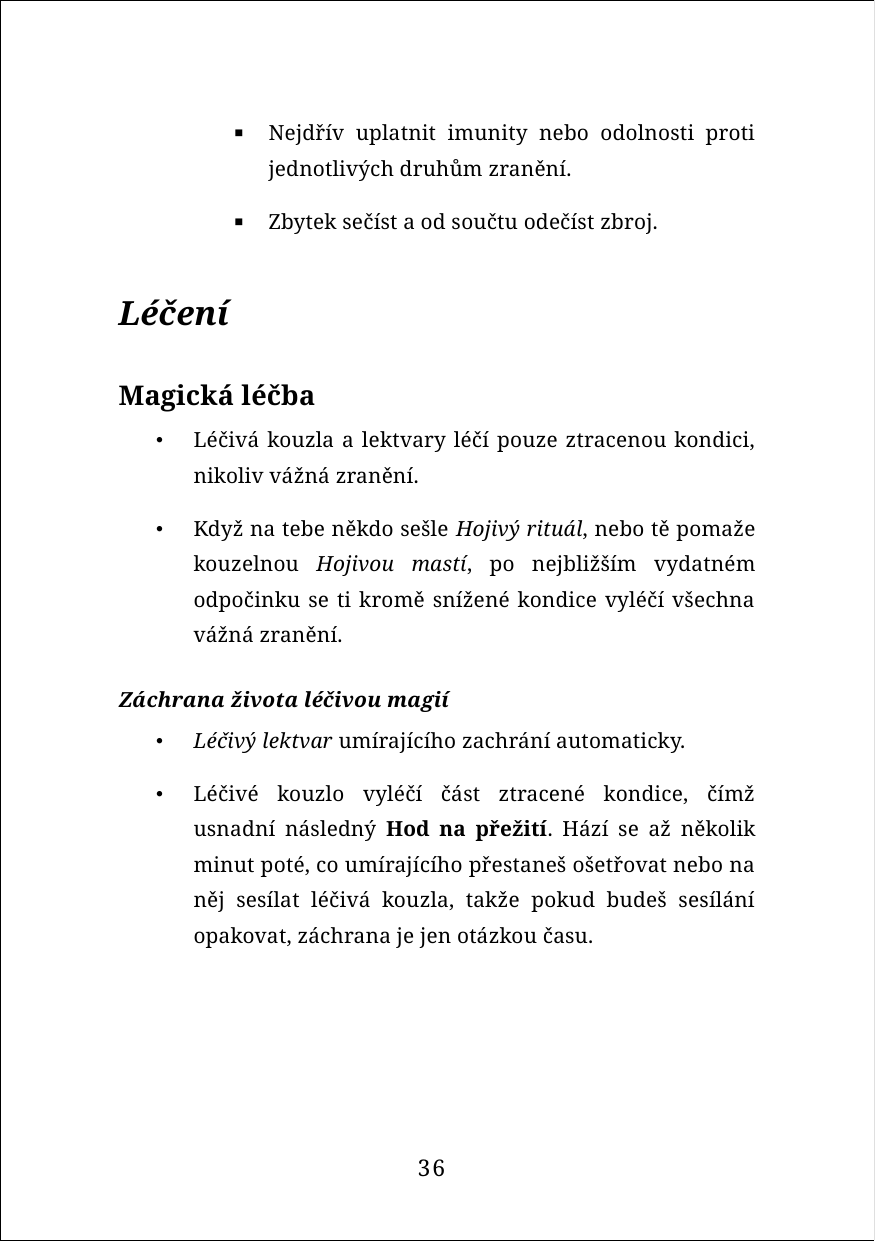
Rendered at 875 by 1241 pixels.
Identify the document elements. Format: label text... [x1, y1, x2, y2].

list Zbytek sečíst a od součtu odečíst zbroj. [231, 207, 756, 235]
subtitle Léčení [118, 290, 756, 335]
subtitle Magická léčba [118, 377, 756, 413]
list Nejdřív uplatnit imunity nebo odolnosti proti jednotlivých druhům zranění. [231, 118, 756, 182]
list Léčivý lektvar umírajícího zachrání automaticky. [156, 726, 756, 754]
list Léčivá kouzla a lektvary léčí pouze ztracenou kondici, nikoliv vážná zranění. [156, 425, 756, 489]
list Léčivé kouzlo vyléčí část ztracené kondice, čímž usnadní následný Hod na přežití. Hází se až několik minut poté, co umírajícího přestaneš ošetřovat nebo na něj sesílat léčivá kouzla, takže pokud budeš sesílání opakovat, záchrana je jen otázkou času. [156, 779, 756, 949]
list Když na tebe někdo sešle Hojivý rituál, nebo tě pomaže kouzelnou Hojivou mastí, po nejbližším vydatném odpočinku se ti kromě snížené kondice vyléčí všechna vážná zranění. [156, 514, 756, 649]
subtitle Záchrana života léčivou magií [118, 686, 756, 714]
